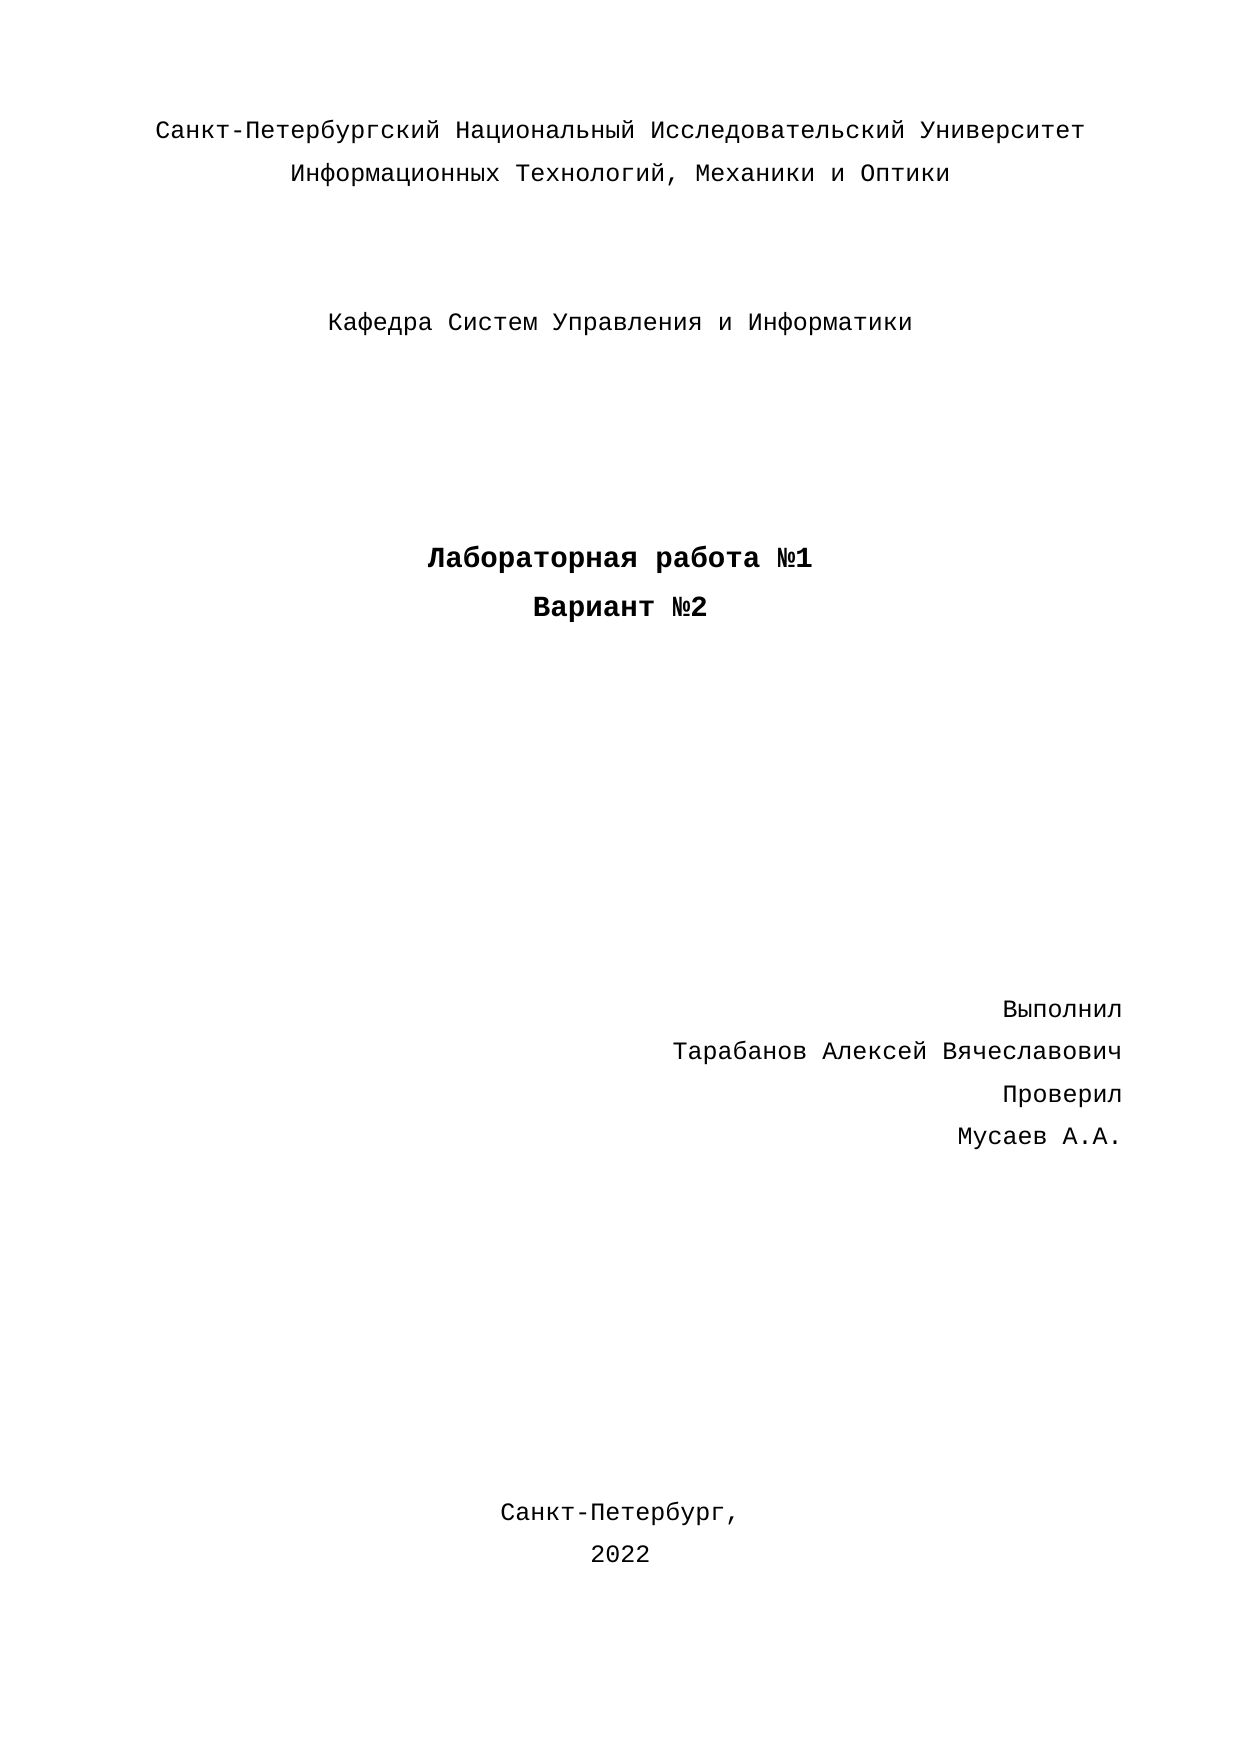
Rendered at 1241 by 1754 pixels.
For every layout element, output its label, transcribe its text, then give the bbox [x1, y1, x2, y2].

text Выполнил [118, 996, 1122, 1024]
text Мусаев А.А. [118, 1124, 1122, 1152]
text Лабораторная работа №1 [118, 543, 1122, 576]
text Информационных Технологий, Механики и Оптики [118, 161, 1122, 189]
text Санкт-Петербург, [118, 1499, 1122, 1527]
text Вариант №2 [118, 592, 1122, 626]
text 2022 [118, 1542, 1122, 1570]
text Кафедра Систем Управления и Информатики [118, 309, 1122, 338]
text Тарабанов Алексей Вячеславович [118, 1039, 1122, 1067]
text Санкт-Петербургский Национальный Исследовательский Университет [118, 118, 1122, 146]
text Проверил [118, 1081, 1122, 1109]
